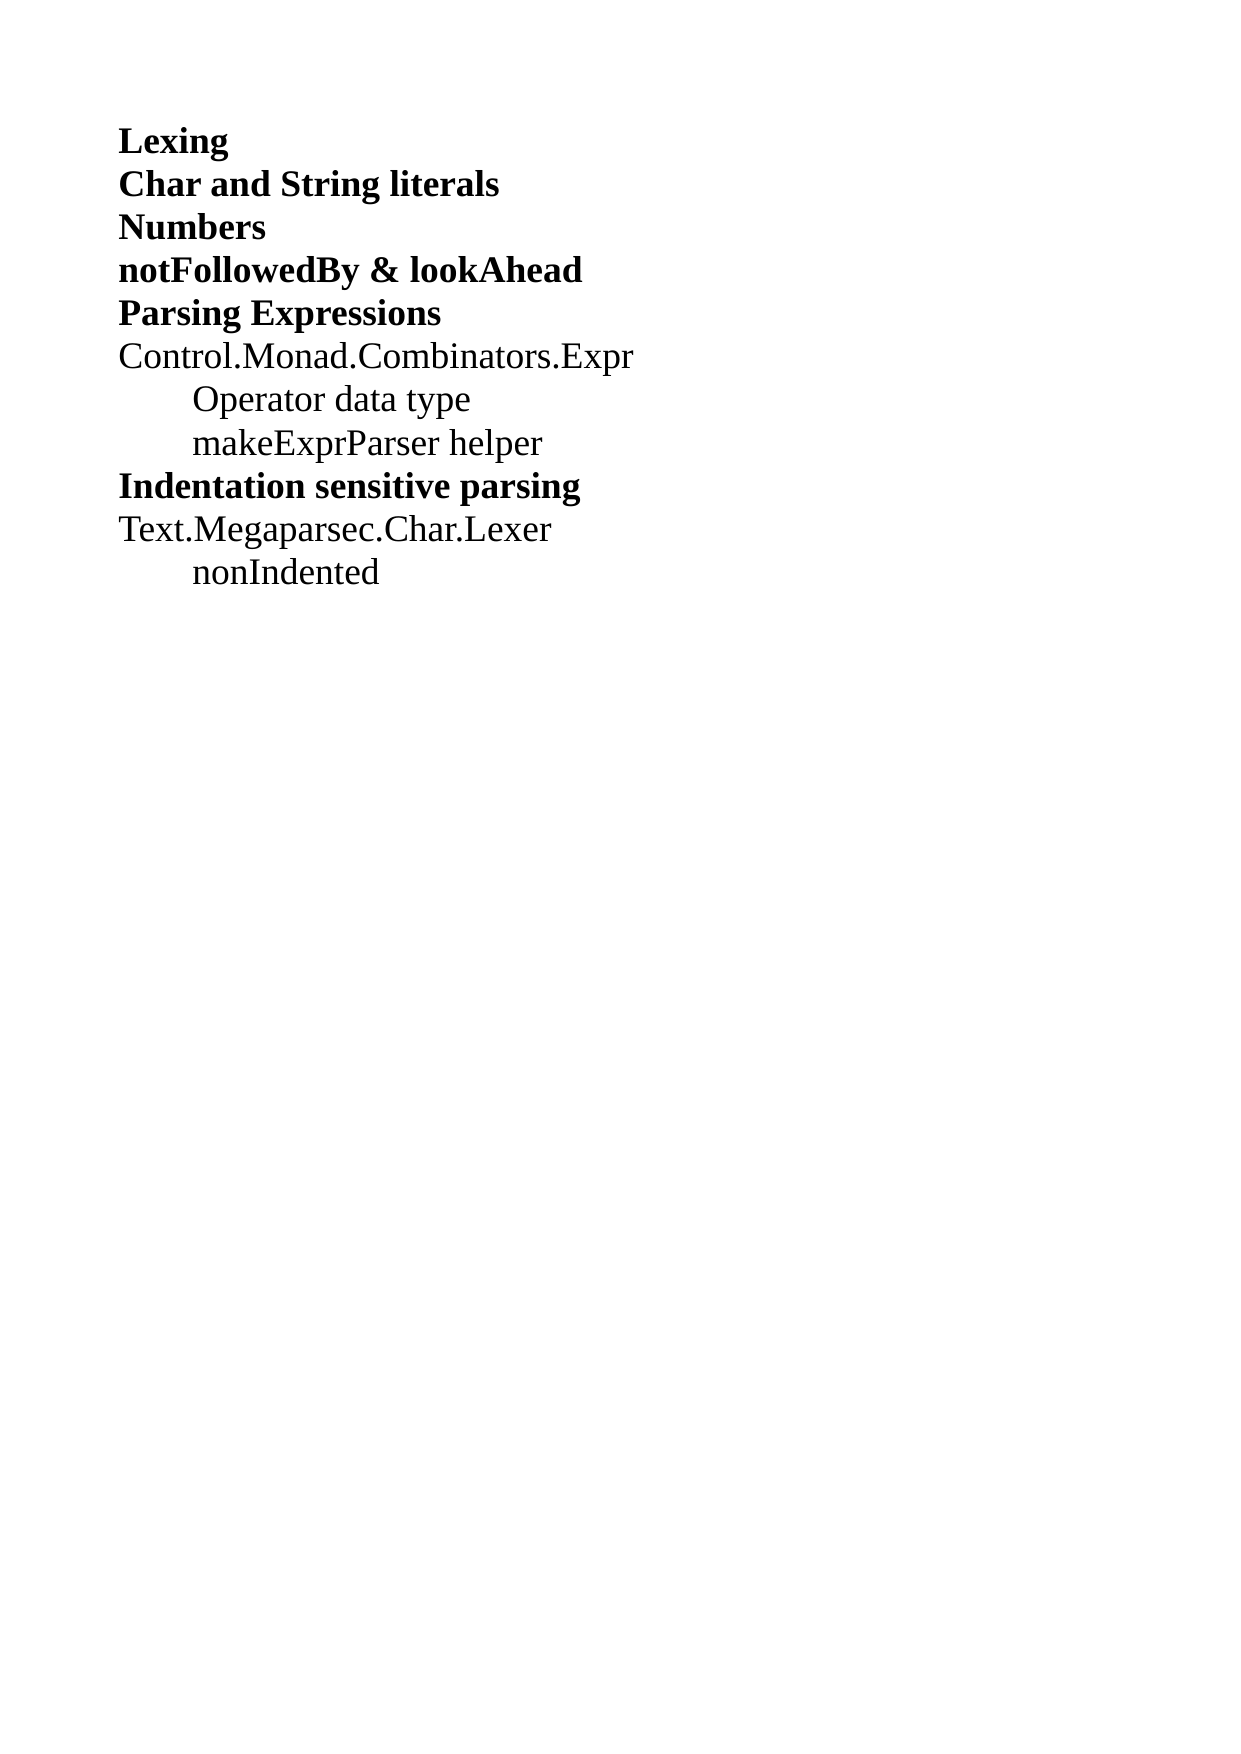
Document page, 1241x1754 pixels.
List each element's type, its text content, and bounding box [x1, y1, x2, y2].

text Parsing Expressions [118, 291, 1122, 334]
text nonIndented [118, 549, 1122, 592]
text Control.Monad.Combinators.Expr [118, 334, 1122, 377]
text Text.Megaparsec.Char.Lexer [118, 506, 1122, 549]
text Lexing [118, 118, 1122, 161]
text Char and String literals [118, 161, 1122, 204]
text Numbers [118, 204, 1122, 247]
text makeExprParser helper [118, 420, 1122, 463]
text Operator data type [118, 377, 1122, 420]
text notFollowedBy & lookAhead [118, 247, 1122, 291]
text Indentation sensitive parsing [118, 463, 1122, 506]
